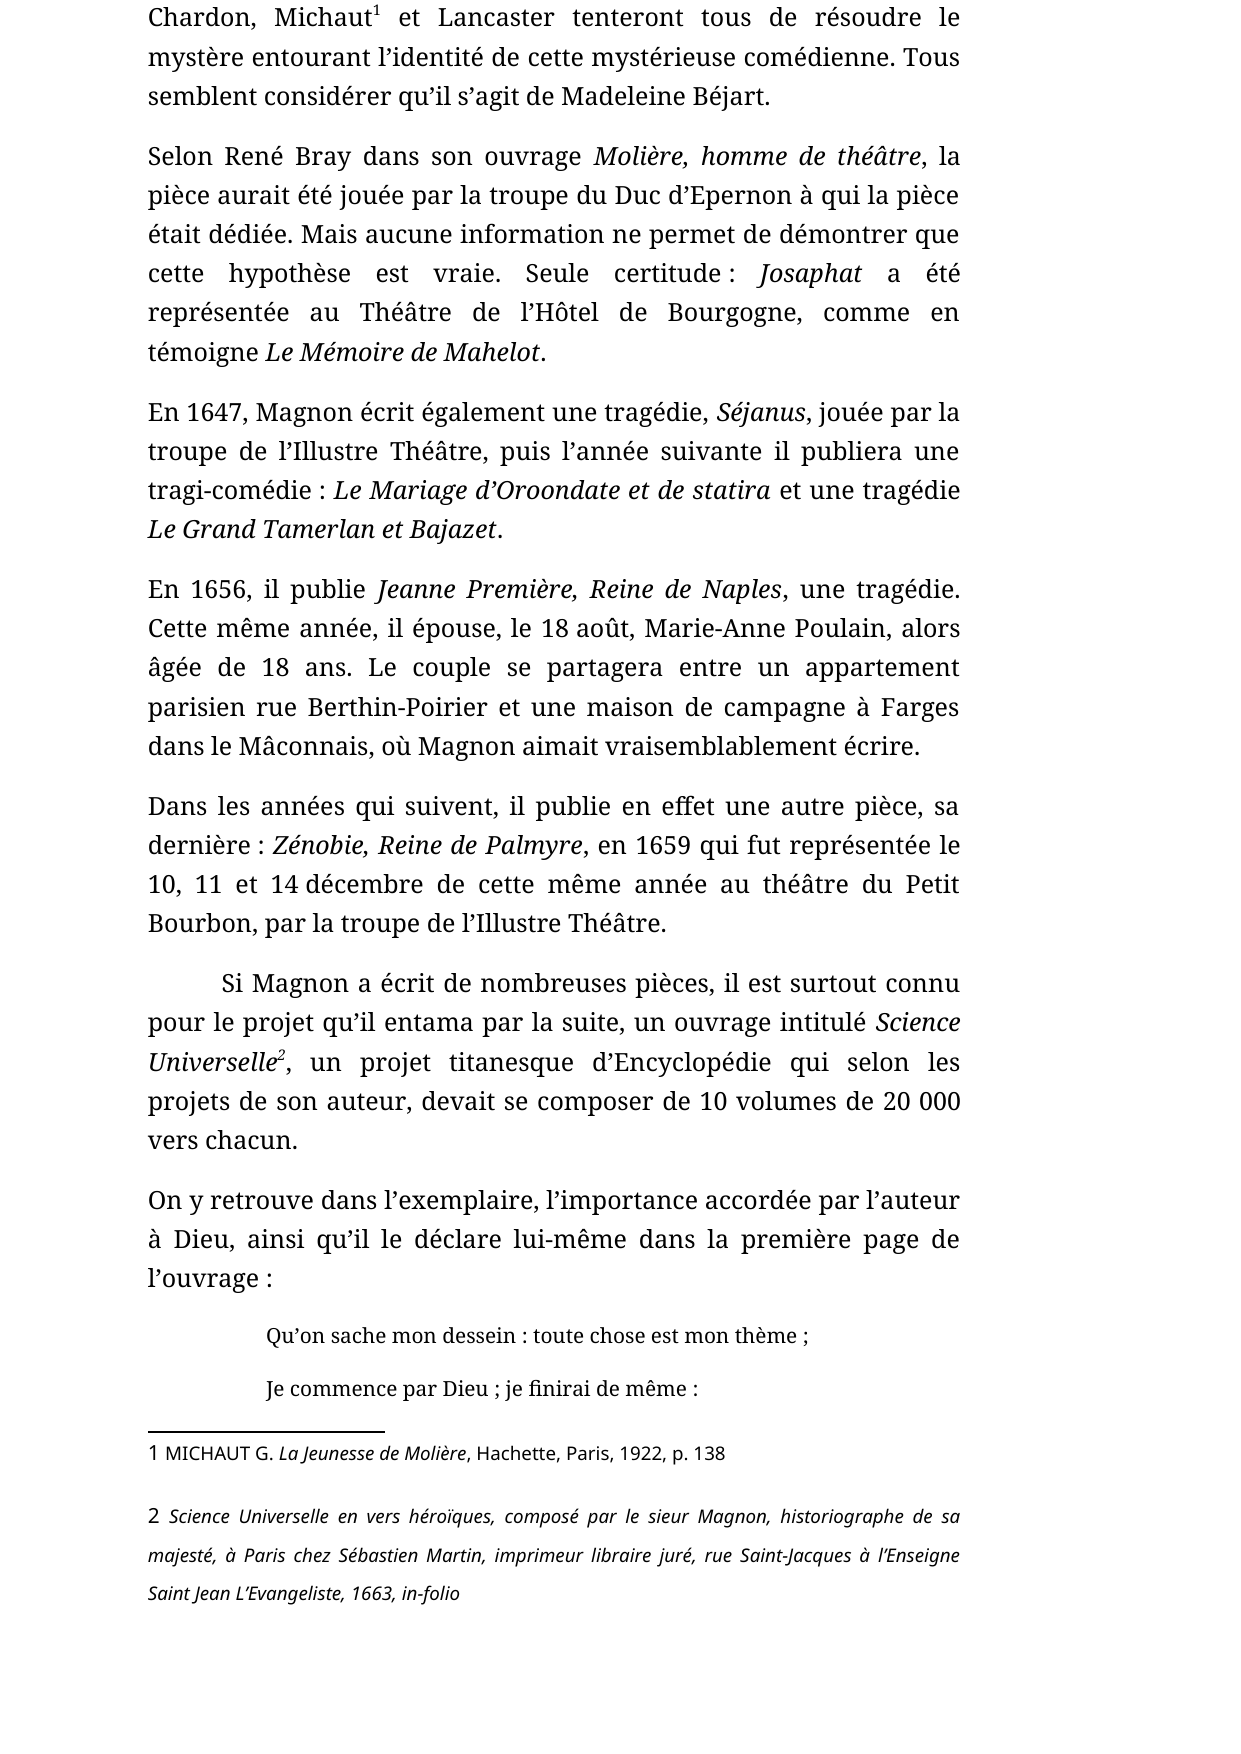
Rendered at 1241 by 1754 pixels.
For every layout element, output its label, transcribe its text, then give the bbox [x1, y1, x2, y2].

text Dans les années qui suivent, il publie en effet une autre pièce, sa dernière : Zénobie, Reine de Palmyre, en 1659 qui fut représentée le 10, 11 et 14 décembre de cette même année au théâtre du Petit Bourbon, par la troupe de l’Illustre Théâtre. [148, 788, 961, 940]
text En 1656, il publie Jeanne Première, Reine de Naples, une tragédie. Cette même année, il épouse, le 18 août, Marie-Anne Poulain, alors âgée de 18 ans. Le couple se partagera entre un appartement parisien rue Berthin-Poirier et une maison de campagne à Farges dans le Mâconnais, où Magnon aimait vraisemblablement écrire. [148, 572, 961, 762]
text En 1647, Magnon écrit également une tragédie, Séjanus, jouée par la troupe de l’Illustre Théâtre, puis l’année suivante il publiera une tragi-comédie : Le Mariage d’Oroondate et de statira et une tragédie Le Grand Tamerlan et Bajazet. [148, 394, 961, 546]
text On y retrouve dans l’exemplaire, l’importance accordée par l’auteur à Dieu, ainsi qu’il le déclare lui-même dans la première page de l’ouvrage : [148, 1182, 961, 1295]
text Qu’on sache mon dessein : toute chose est mon thème ; [266, 1321, 961, 1349]
text Selon René Bray dans son ouvrage Molière, homme de théâtre, la pièce aurait été jouée par la troupe du Duc d’Epernon à qui la pièce était dédiée. Mais aucune information ne permet de démontrer que cette hypothèse est vraie. Seule certitude : Josaphat a été représentée au Théâtre de l’Hôtel de Bourgogne, comme en témoigne Le Mémoire de Mahelot. [148, 138, 961, 368]
text MICHAUT G. La Jeunesse de Molière, Hachette, Paris, 1922, p. 138 [148, 1438, 961, 1466]
text Science Universelle en vers héroïques, composé par le sieur Magnon, historiographe de sa majesté, à Paris chez Sébastien Martin, imprimeur libraire juré, rue Saint-Jacques à l’Enseigne Saint Jean L’Evangeliste, 1663, in-folio [148, 1501, 961, 1606]
text Je commence par Dieu ; je finirai de même : [266, 1374, 961, 1403]
text Si Magnon a écrit de nombreuses pièces, il est surtout connu pour le projet qu’il entama par la suite, un ouvrage intitulé Science Universelle, un projet titanesque d’Encyclopédie qui selon les projets de son auteur, devait se composer de 10 volumes de 20 000 vers chacun. [148, 966, 961, 1157]
text Chardon, Michaut et Lancaster tenteront tous de résoudre le mystère entourant l’identité de cette mystérieuse comédienne. Tous semblent considérer qu’il s’agit de Madeleine Béjart. [148, 0, 961, 112]
